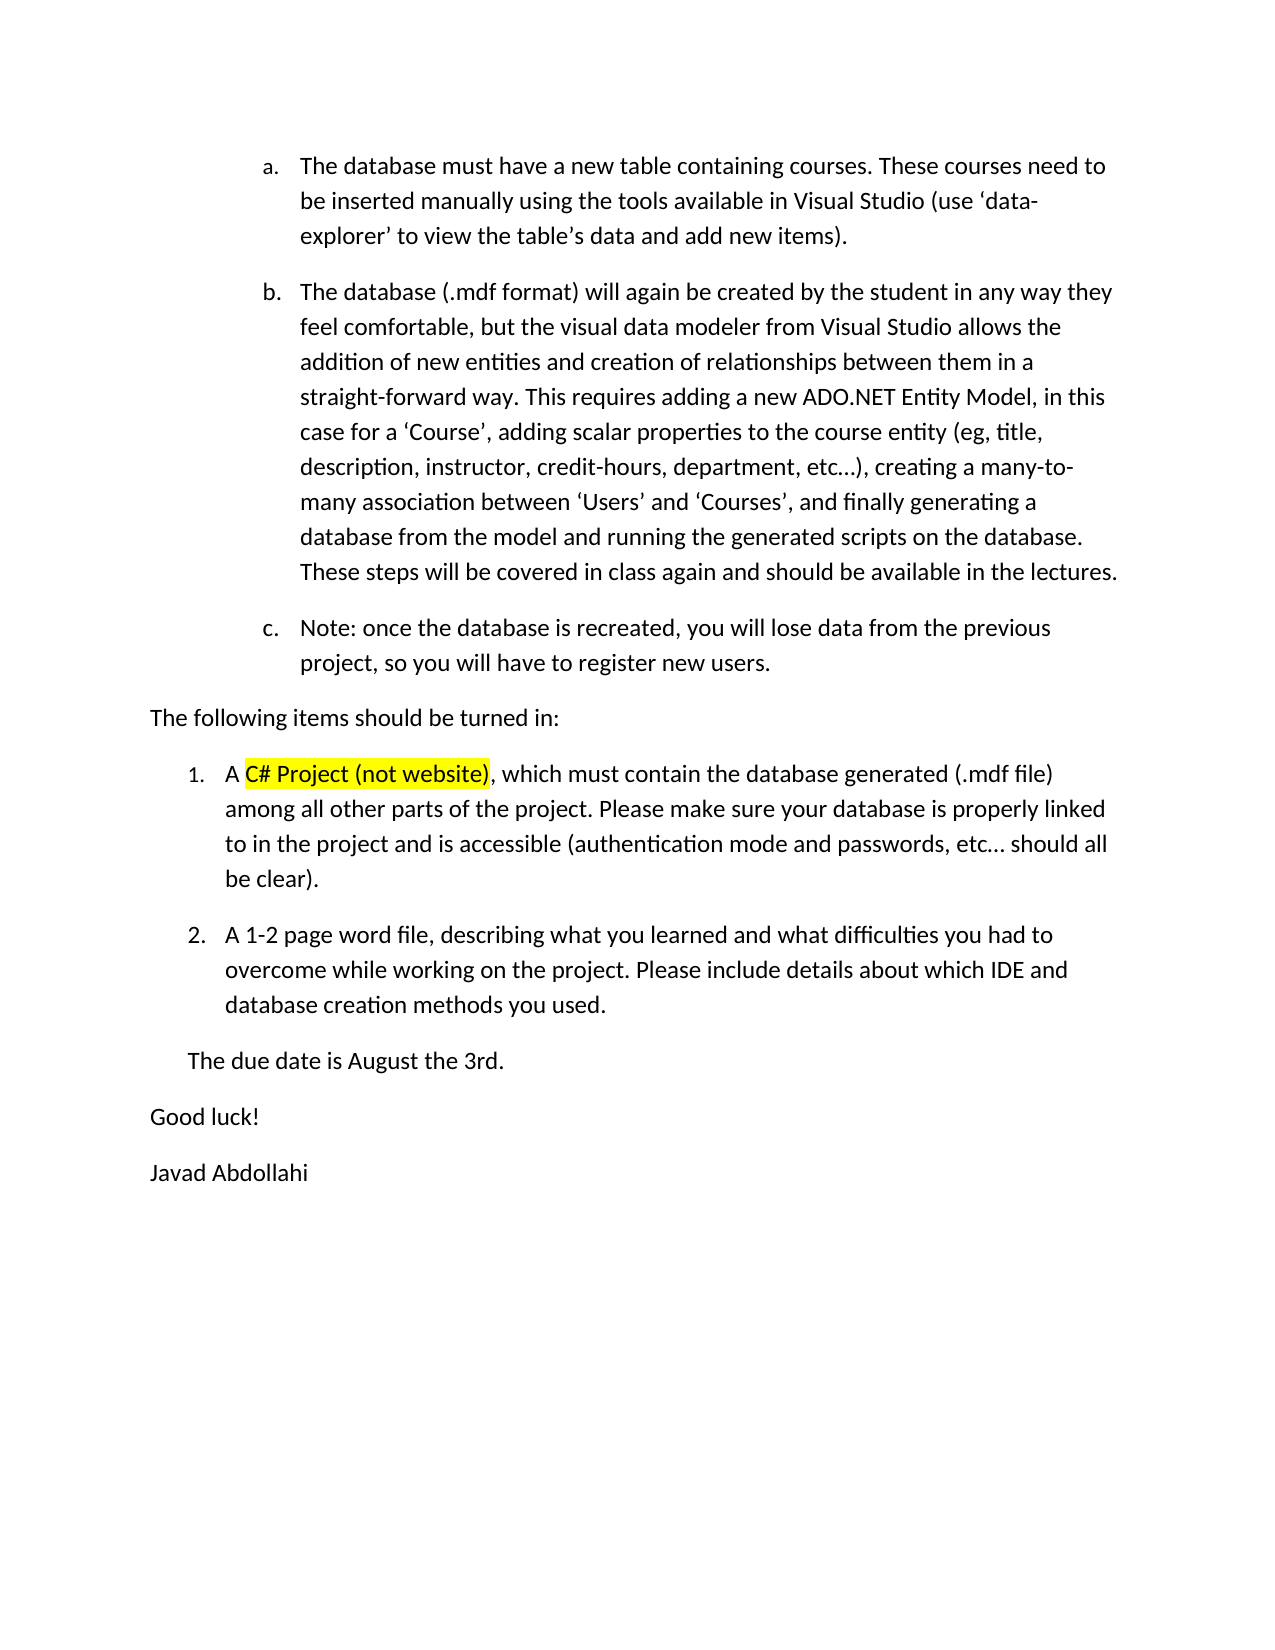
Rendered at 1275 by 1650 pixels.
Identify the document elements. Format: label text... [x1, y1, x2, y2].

text Good luck! [150, 1101, 1125, 1131]
list The database must have a new table containing courses. These courses need to be inserted manually using the tools available in Visual Studio (use ‘data-explorer’ to view the table’s data and add new items). [262, 150, 1125, 251]
list A 1-2 page word file, describing what you learned and what difficulties you had to overcome while working on the project. Please include details about which IDE and database creation methods you used. [187, 919, 1125, 1020]
list The database (.mdf format) will again be created by the student in any way they feel comfortable, but the visual data modeler from Visual Studio allows the addition of new entities and creation of relationships between them in a straight-forward way. This requires adding a new ADO.NET Entity Model, in this case for a ‘Course’, adding scalar properties to the course entity (eg, title, description, instructor, credit-hours, department, etc…), creating a many-to-many association between ‘Users’ and ‘Courses’, and finally generating a database from the model and running the generated scripts on the database. These steps will be covered in class again and should be available in the lectures. [262, 276, 1125, 586]
text The due date is August the 3rd. [150, 1045, 1125, 1076]
text The following items should be turned in: [150, 702, 1125, 733]
text Javad Abdollahi [150, 1157, 1125, 1187]
list A C# Project (not website), which must contain the database generated (.mdf file) among all other parts of the project. Please make sure your database is properly linked to in the project and is accessible (authentication mode and passwords, etc… should all be clear). [187, 758, 1125, 894]
list Note: once the database is recreated, you will lose data from the previous project, so you will have to register new users. [262, 612, 1125, 677]
